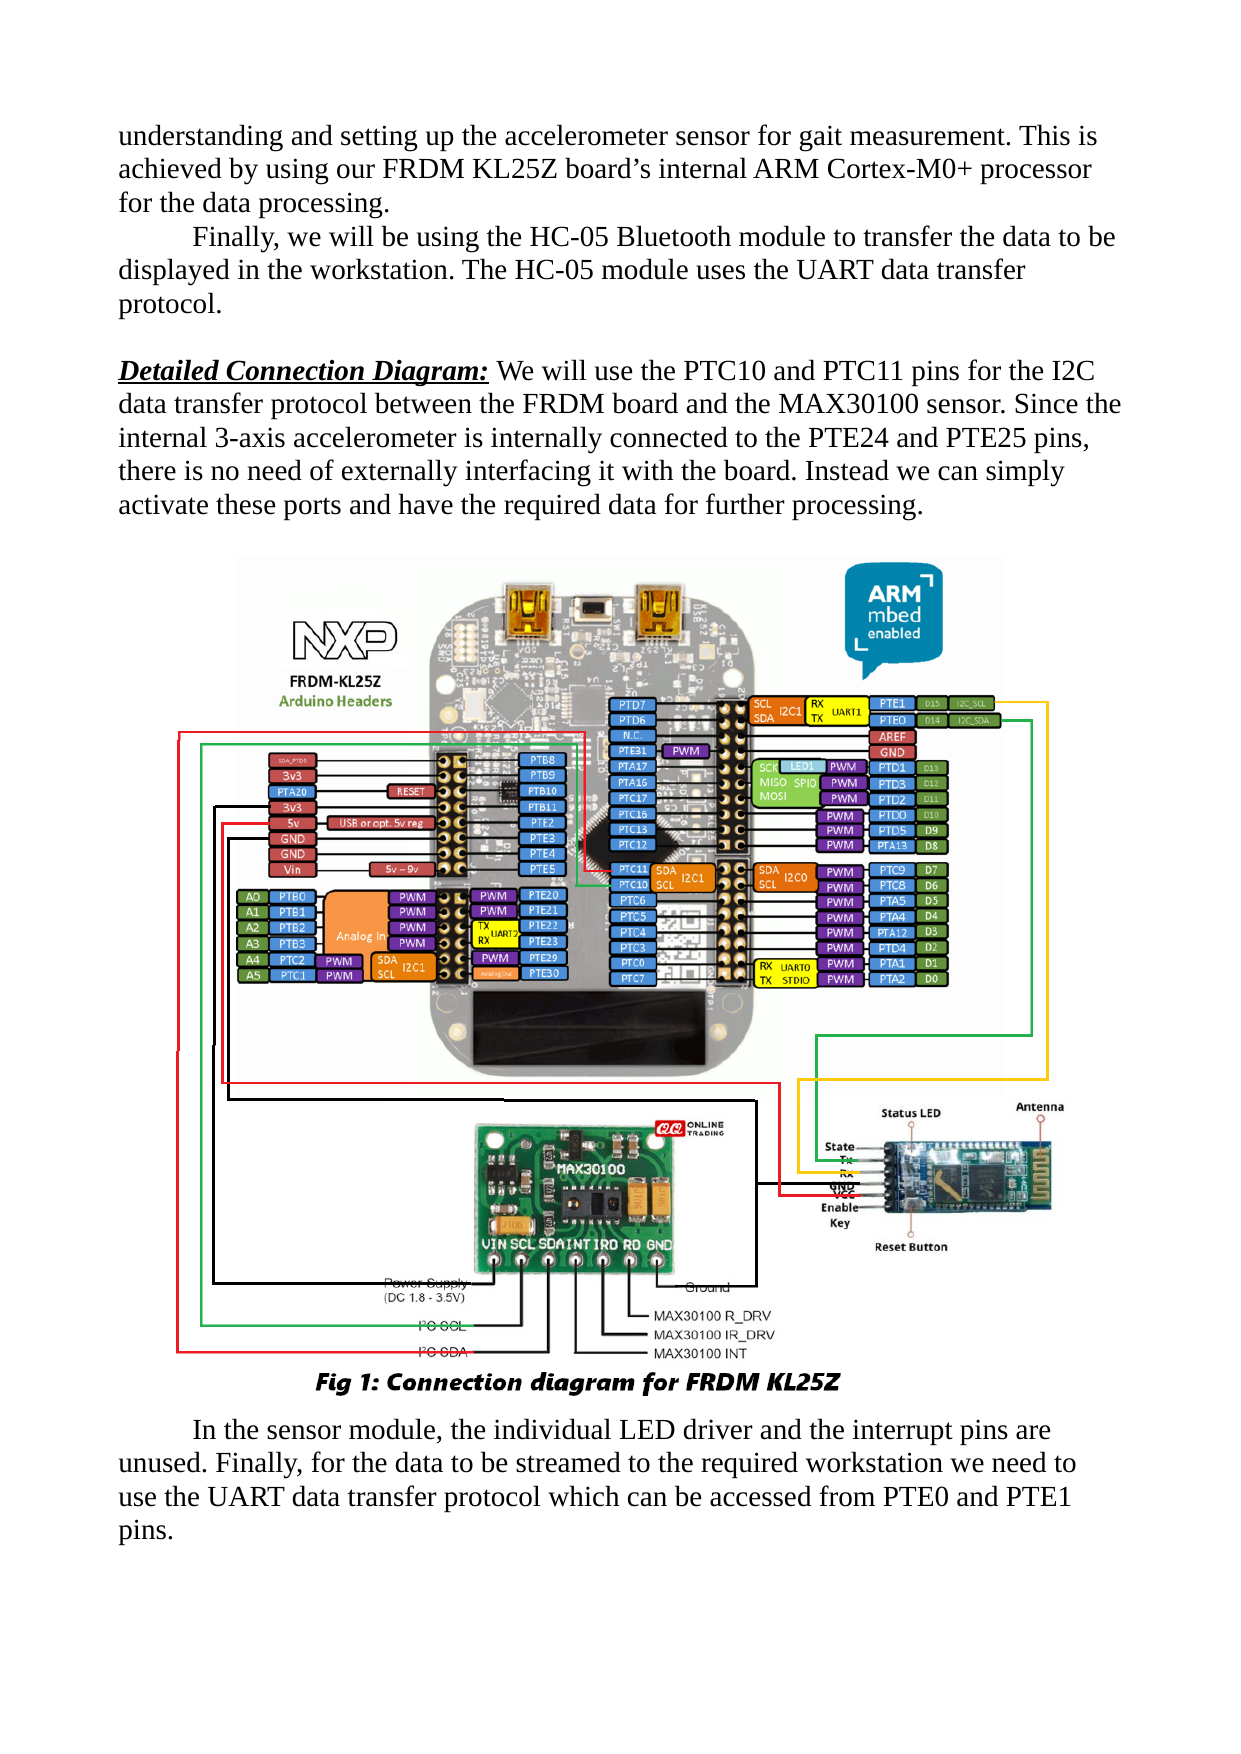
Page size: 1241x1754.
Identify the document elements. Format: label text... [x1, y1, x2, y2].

picture [114, 526, 1119, 1412]
text Detailed Connection Diagram: We will use the PTC10 and PTC11 pins for the I2C data transfer protocol between the FRDM board and the MAX30100 sensor. Since the internal 3-axis accelerometer is internally connected to the PTE24 and PTE25 pins, there is no need of externally interfacing it with the board. Instead we can simply activate these ports and have the required data for further processing. [118, 353, 1122, 521]
text Finally, we will be using the HC-05 Bluetooth module to transfer the data to be displayed in the workstation. The HC-05 module uses the UART data transfer protocol. [118, 219, 1122, 319]
text understanding and setting up the accelerometer sensor for gait measurement. This is achieved by using our FRDM KL25Z board’s internal ARM Cortex-M0+ processor for the data processing. [118, 118, 1122, 219]
text In the sensor module, the individual LED driver and the interrupt pins are unused. Finally, for the data to be streamed to the required workstation we need to use the UART data transfer protocol which can be accessed from PTE0 and PTE1 pins. [118, 521, 1122, 1546]
